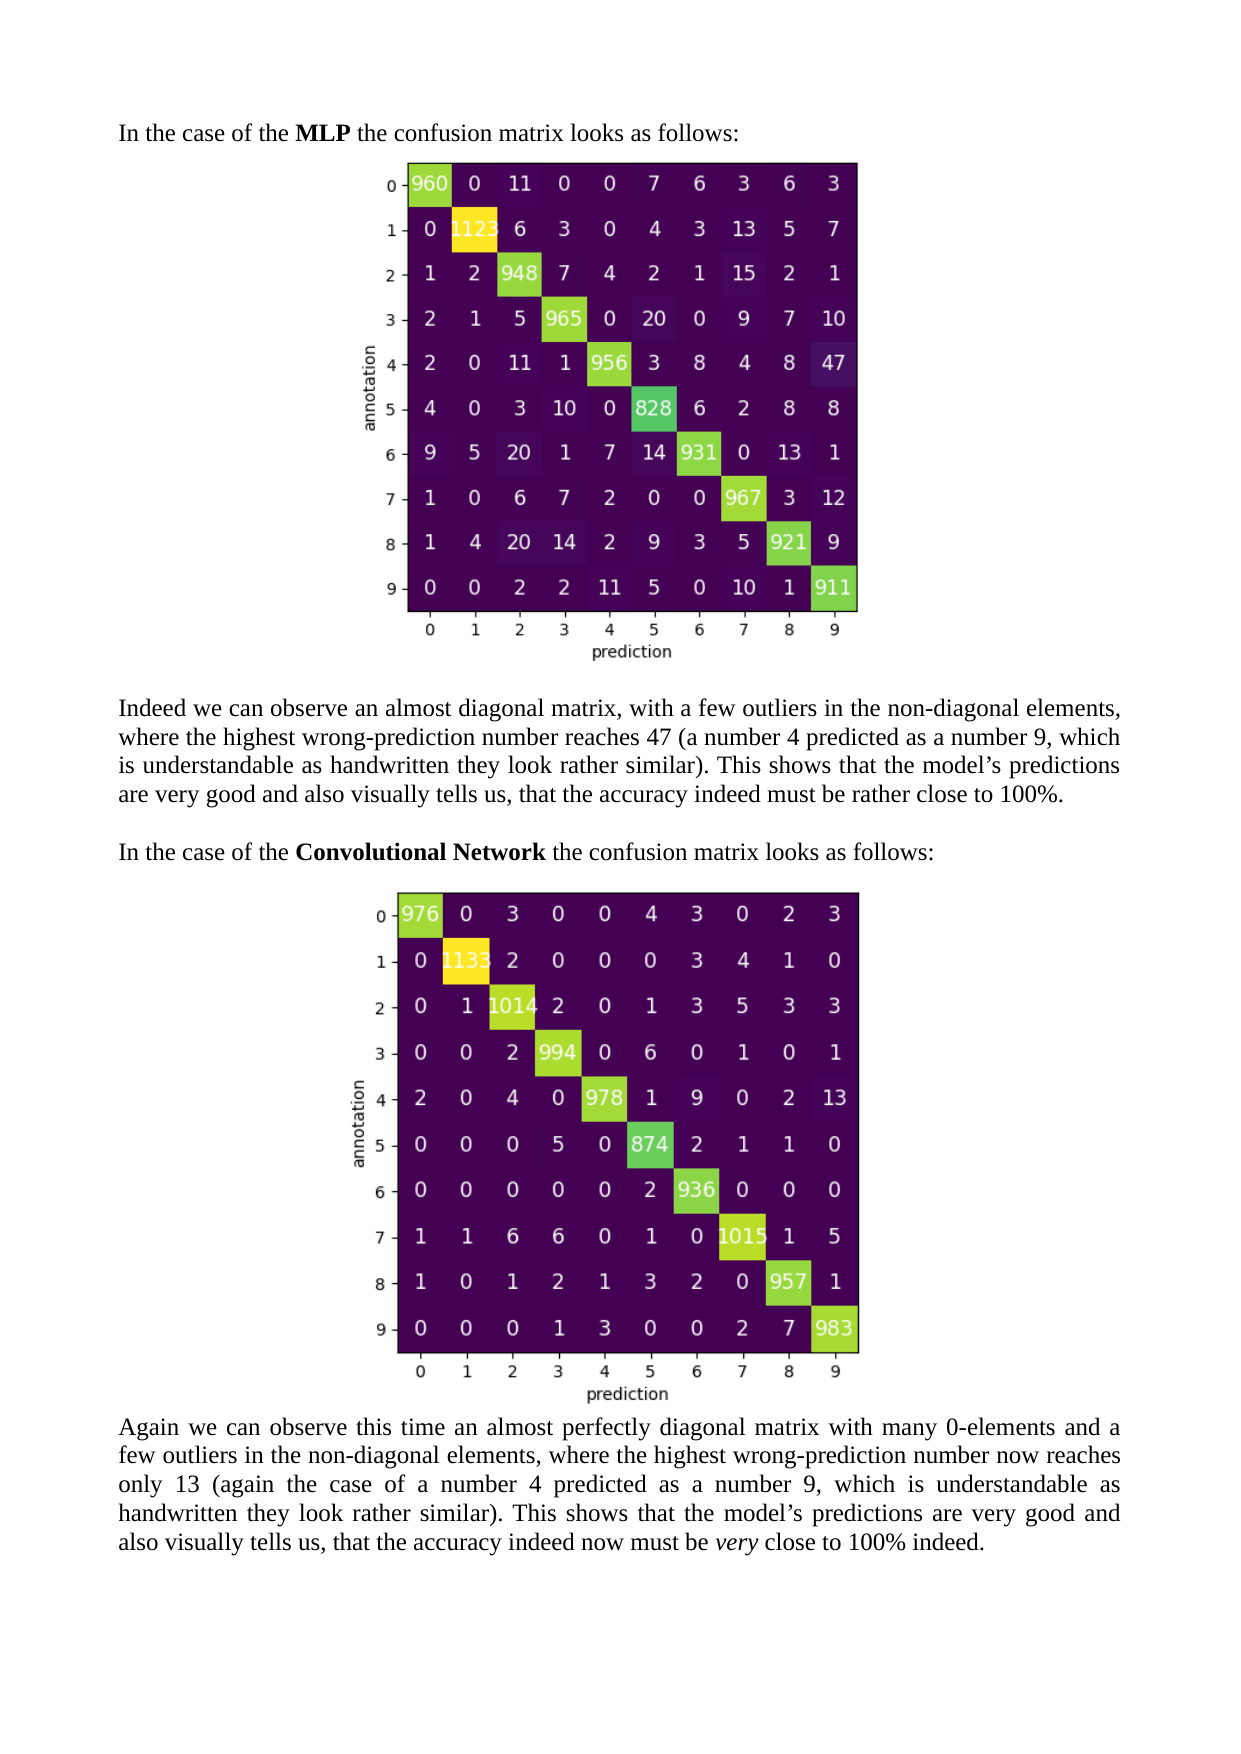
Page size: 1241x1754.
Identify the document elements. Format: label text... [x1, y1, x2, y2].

text In the case of the Convolutional Network the confusion matrix looks as follows: [118, 837, 1122, 866]
text Indeed we can observe an almost diagonal matrix, with a few outliers in the non-diagonal elements, where the highest wrong-prediction number reaches 47 (a number 4 predicted as a number 9, which is understandable as handwritten they look rather similar). This shows that the model’s predictions are very good and also visually tells us, that the accuracy indeed must be rather close to 100%. [118, 693, 1122, 808]
picture [322, 882, 919, 1408]
text In the case of the MLP the confusion matrix looks as follows: [118, 118, 1122, 147]
text Again we can observe this time an almost perfectly diagonal matrix with many 0-elements and a few outliers in the non-diagonal elements, where the highest wrong-prediction number now reaches only 13 (again the case of a number 4 predicted as a number 9, which is understandable as handwritten they look rather similar). This shows that the model’s predictions are very good and also visually tells us, that the accuracy indeed now must be very close to 100% indeed. [118, 1412, 1122, 1556]
picture [333, 156, 907, 670]
